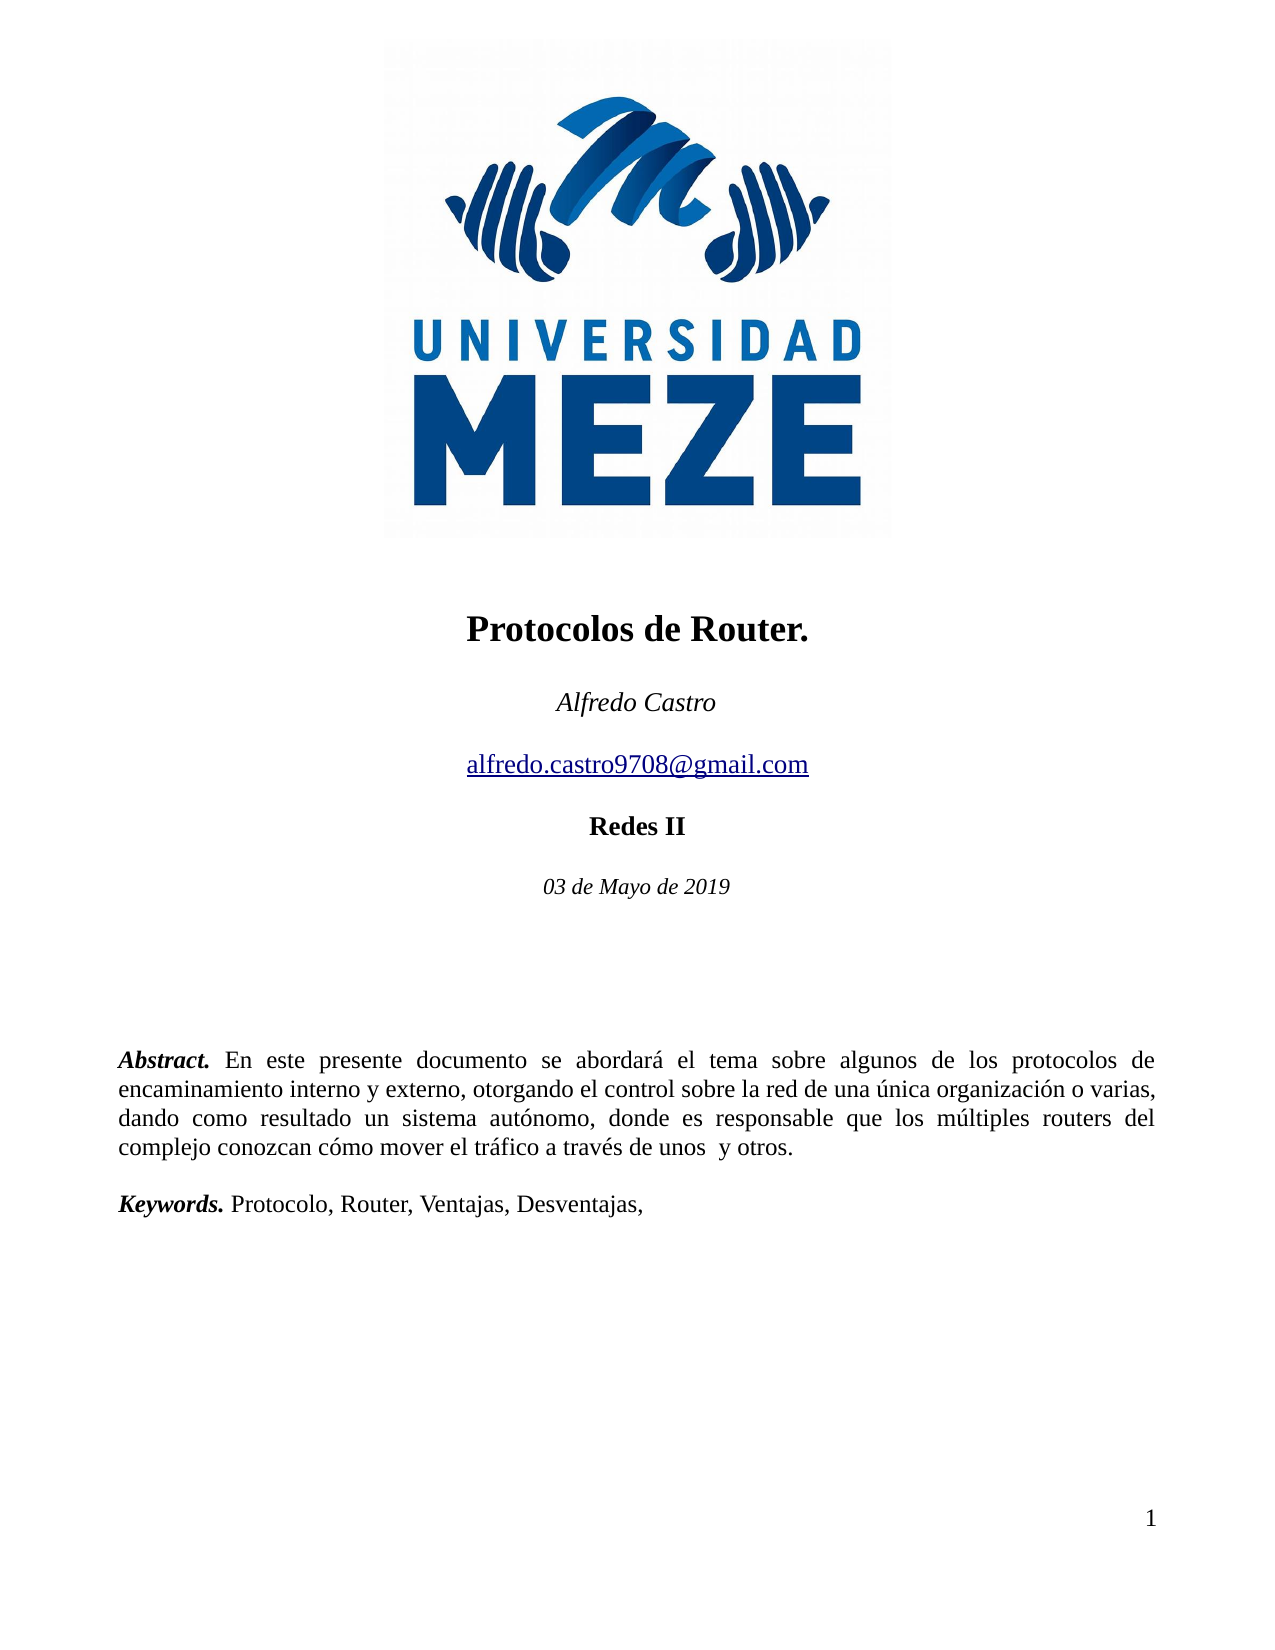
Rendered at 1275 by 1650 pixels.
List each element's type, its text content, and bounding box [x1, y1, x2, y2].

text Keywords. Protocolo, Router, Ventajas, Desventajas, [118, 1189, 1157, 1218]
text Alfredo Castro [118, 686, 1157, 717]
text 03 de Mayo de 2019 [118, 873, 1157, 899]
text Protocolos de Router. [118, 607, 1157, 650]
text Abstract. En este presente documento se abordará el tema sobre algunos de los protocolos de encaminamiento interno y externo, otorgando el control sobre la red de una única organización o varias, dando como resultado un sistema autónomo, donde es responsable que los múltiples routers del complejo conozcan cómo mover el tráfico a través de unos y otros. [118, 1045, 1157, 1160]
text Redes II [118, 811, 1157, 842]
picture [383, 39, 892, 538]
text alfredo.castro9708@gmail.com [118, 748, 1157, 779]
